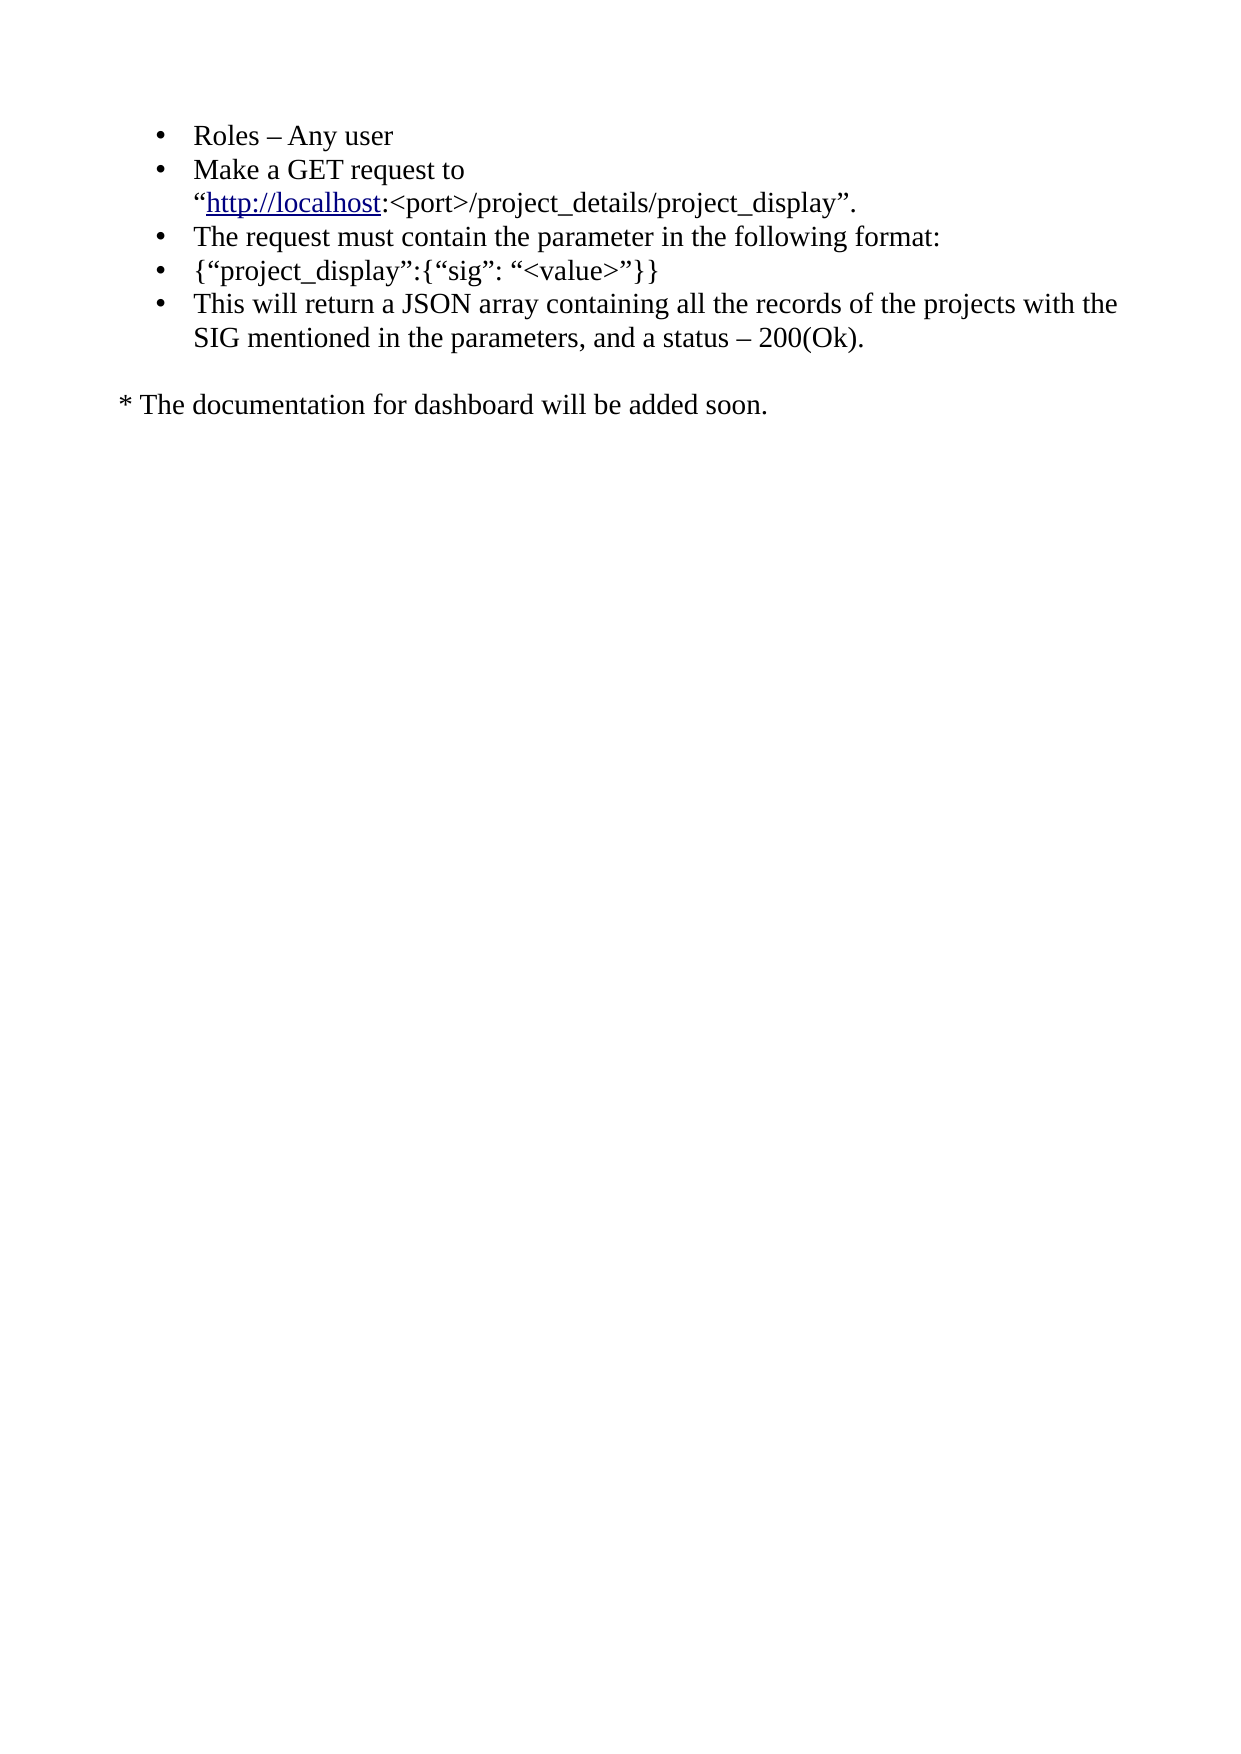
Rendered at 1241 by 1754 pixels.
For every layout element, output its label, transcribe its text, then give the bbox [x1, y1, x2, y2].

text * The documentation for dashboard will be added soon. [118, 387, 1122, 421]
list Roles – Any user [156, 118, 1122, 152]
list Make a GET request to “http://localhost:<port>/project_details/project_display”. [156, 152, 1122, 219]
list This will return a JSON array containing all the records of the projects with the SIG mentioned in the parameters, and a status – 200(Ok). [156, 286, 1122, 353]
list {“project_display”:{“sig”: “<value>”}} [156, 253, 1122, 286]
list The request must contain the parameter in the following format: [156, 219, 1122, 253]
